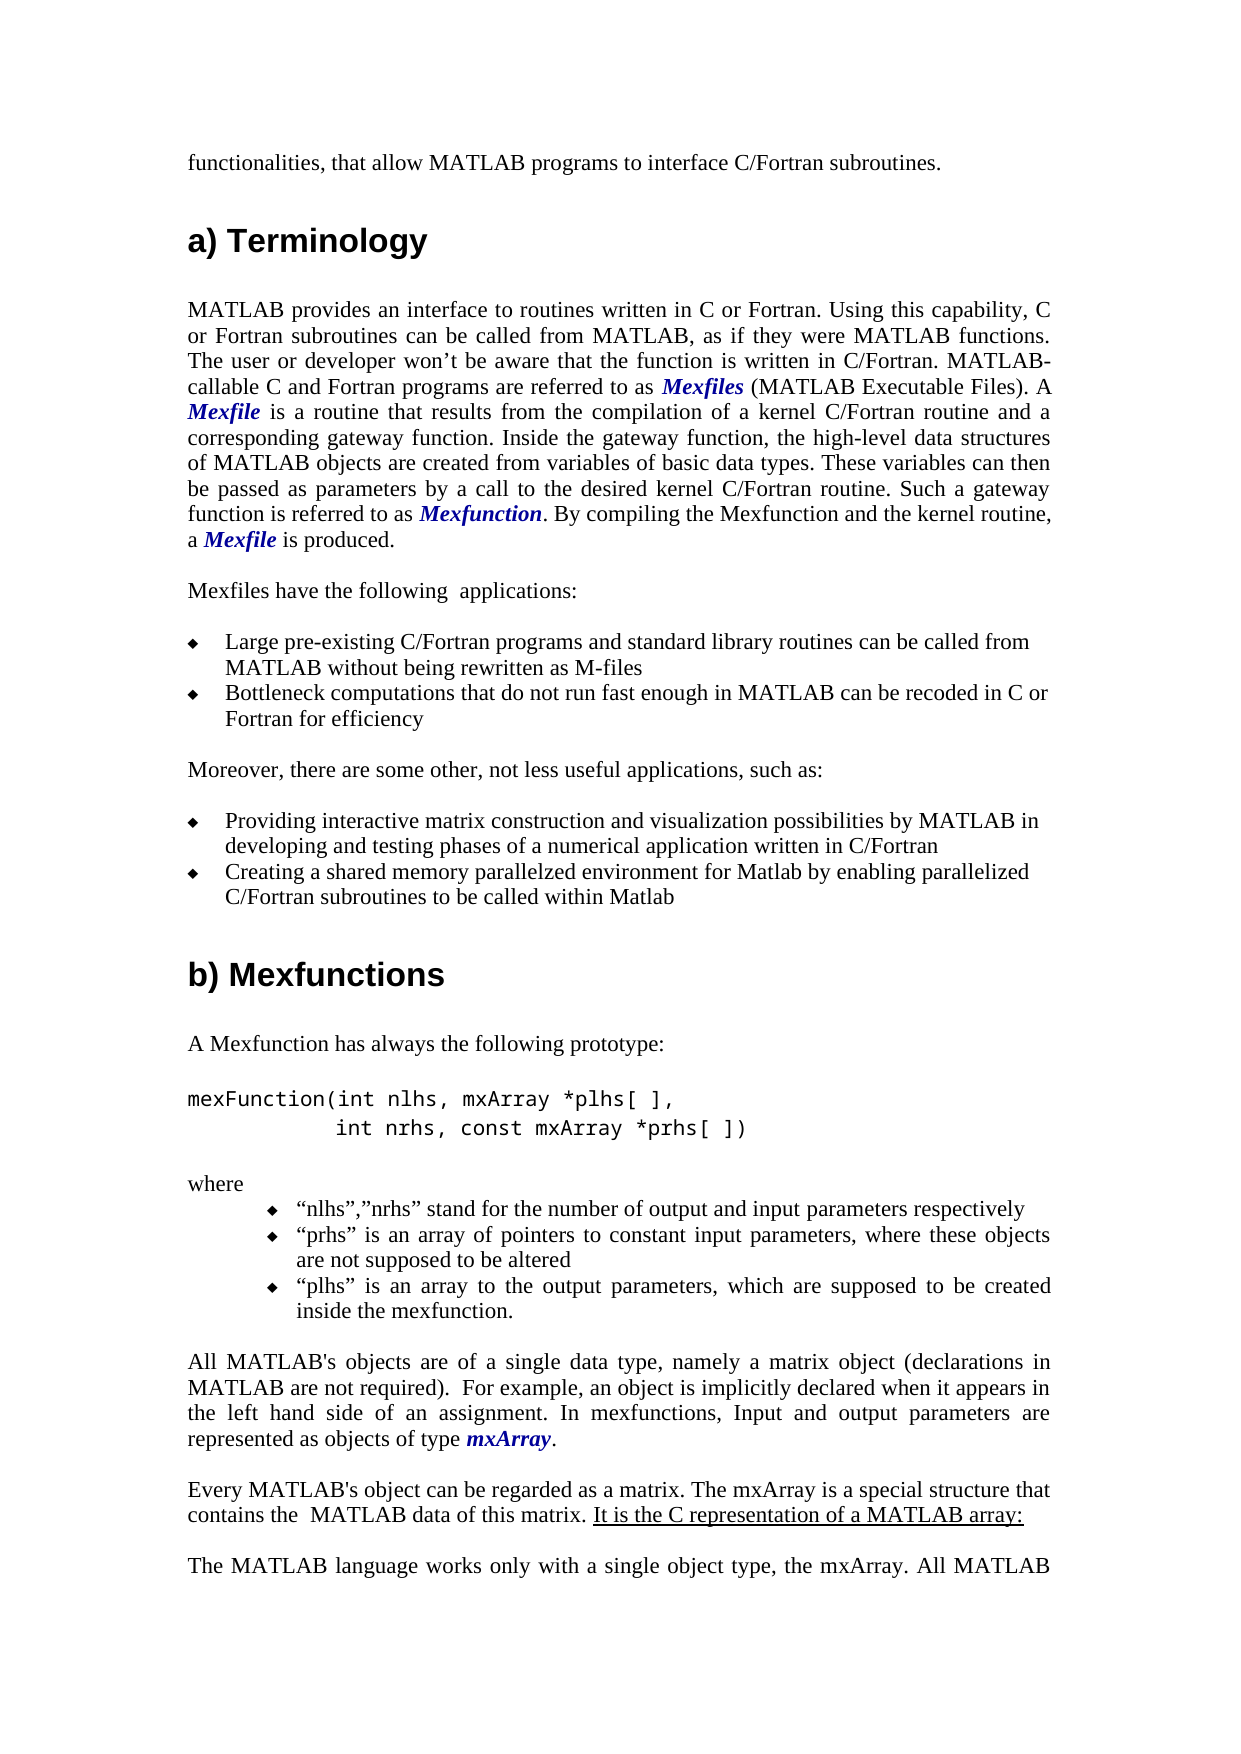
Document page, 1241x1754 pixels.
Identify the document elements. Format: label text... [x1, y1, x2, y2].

text The MATLAB language works only with a single object type, the mxArray. All MATLAB [187, 1553, 1053, 1579]
list Large pre-existing C/Fortran programs and standard library routines can be called from MATLAB without being rewritten as M-files [187, 629, 1053, 680]
list Providing interactive matrix construction and visualization possibilities by MATLAB in developing and testing phases of a numerical application written in C/Fortran [187, 808, 1053, 859]
text Mexfiles have the following applications: [187, 578, 1053, 603]
subtitle Terminology [187, 222, 1053, 259]
list “plhs” is an array to the output parameters, which are supposed to be created inside the mexfunction. [267, 1273, 1053, 1324]
text Every MATLAB's object can be regarded as a matrix. The mxArray is a special structure that contains the MATLAB data of this matrix. It is the C representation of a MATLAB array: [187, 1477, 1053, 1528]
text A Mexfunction has always the following prototype: [187, 1031, 1053, 1057]
text Moreover, there are some other, not less useful applications, such as: [187, 757, 1053, 782]
text int nrhs, const mxArray *prhs[ ]) [187, 1113, 1053, 1141]
text where [187, 1171, 1053, 1196]
list “nlhs”,”nrhs” stand for the number of output and input parameters respectively [267, 1196, 1053, 1222]
subtitle Mexfunctions [187, 956, 1053, 993]
text functionalities, that allow MATLAB programs to interface C/Fortran subroutines. [187, 150, 1053, 176]
list Creating a shared memory parallelzed environment for Matlab by enabling parallelized C/Fortran subroutines to be called within Matlab [187, 859, 1053, 910]
text mexFunction(int nlhs, mxArray *plhs[ ], [187, 1084, 1053, 1113]
text All MATLAB's objects are of a single data type, namely a matrix object (declarations in MATLAB are not required). For example, an object is implicitly declared when it appears in the left hand side of an assignment. In mexfunctions, Input and output parameters are represented as objects of type mxArray. [187, 1349, 1053, 1451]
list Bottleneck computations that do not run fast enough in MATLAB can be recoded in C or Fortran for efficiency [187, 680, 1053, 731]
text MATLAB provides an interface to routines written in C or Fortran. Using this capability, C or Fortran subroutines can be called from MATLAB, as if they were MATLAB functions. The user or developer won’t be aware that the function is written in C/Fortran. MATLAB-callable C and Fortran programs are referred to as Mexfiles (MATLAB Executable Files). A Mexfile is a routine that results from the compilation of a kernel C/Fortran routine and a corresponding gateway function. Inside the gateway function, the high-level data structures of MATLAB objects are created from variables of basic data types. These variables can then be passed as parameters by a call to the desired kernel C/Fortran routine. Such a gateway function is referred to as Mexfunction. By compiling the Mexfunction and the kernel routine, a Mexfile is produced. [187, 297, 1053, 552]
list “prhs” is an array of pointers to constant input parameters, where these objects are not supposed to be altered [267, 1222, 1053, 1273]
